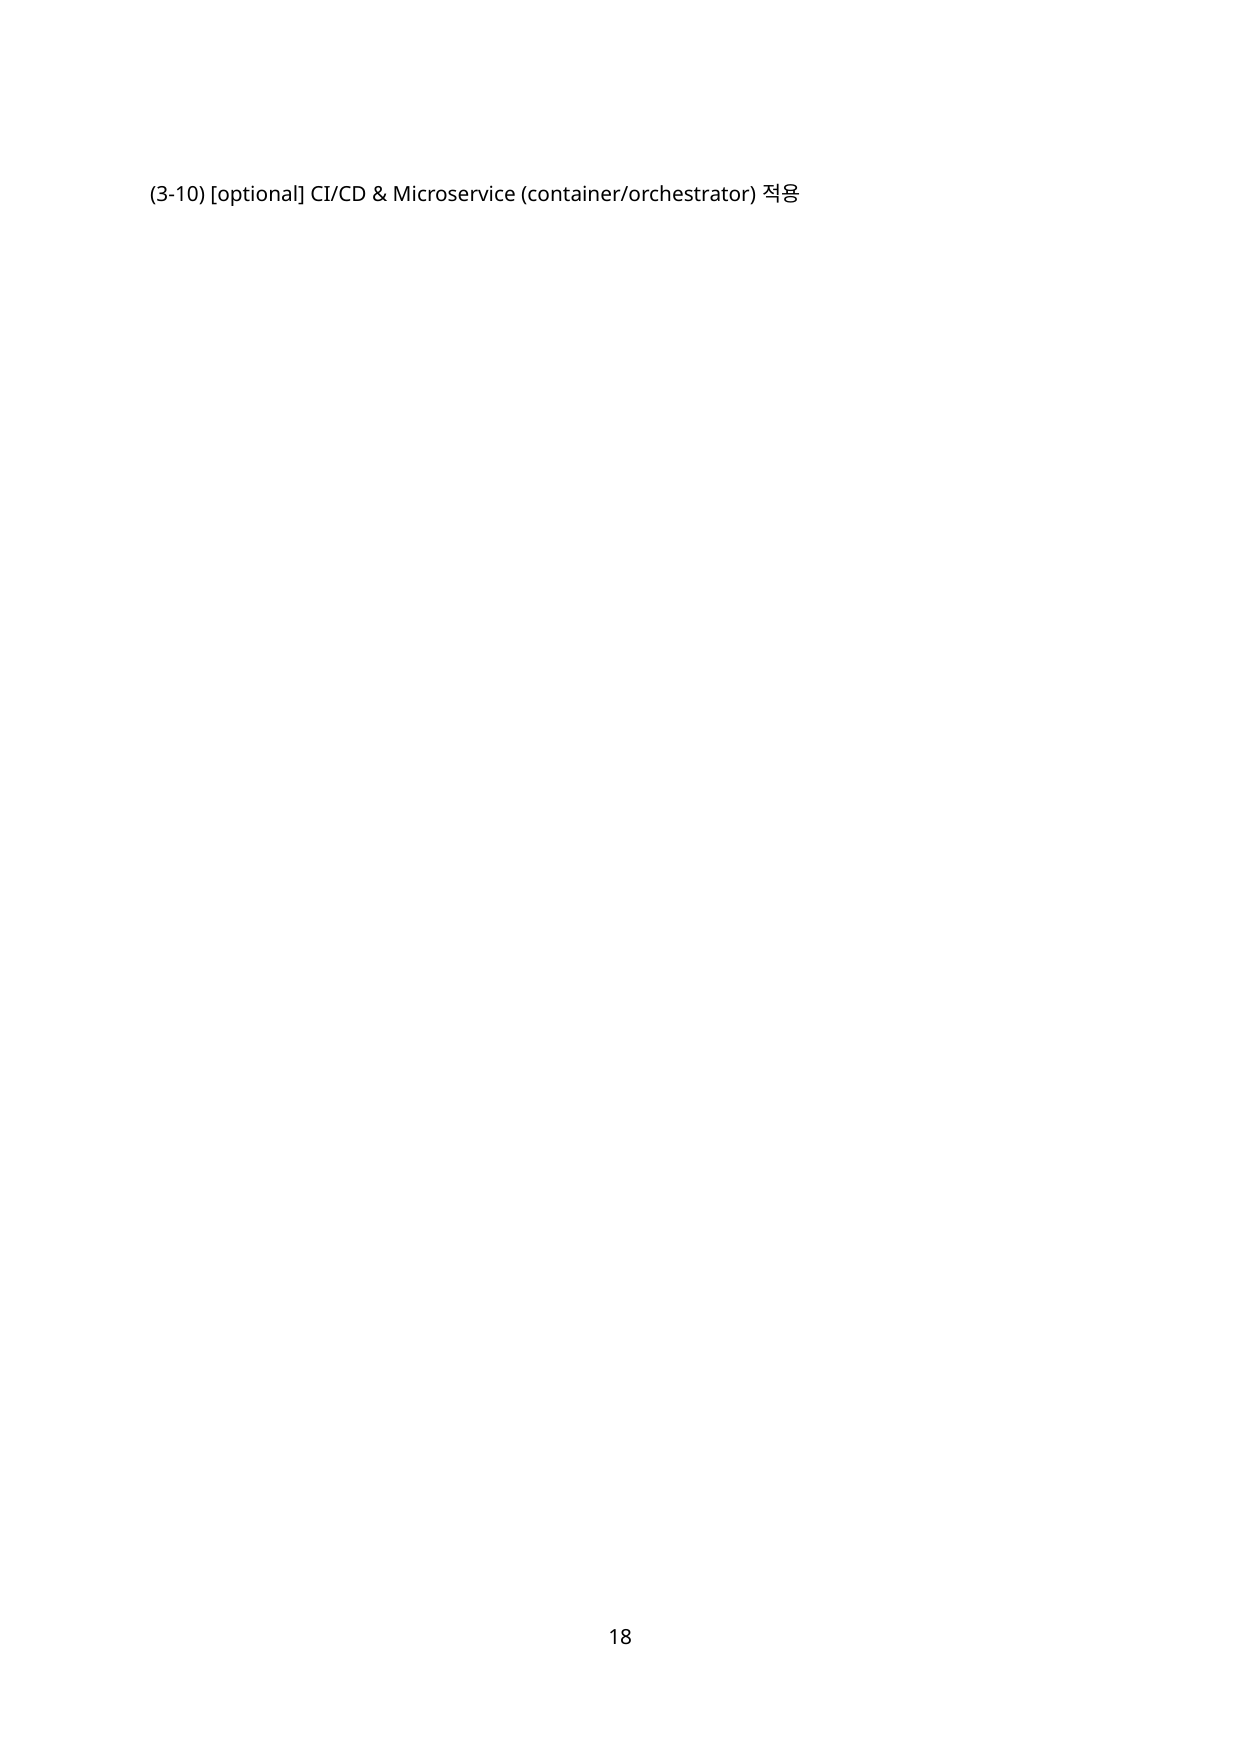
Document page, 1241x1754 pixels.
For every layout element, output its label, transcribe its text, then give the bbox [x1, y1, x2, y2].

text (3-10) [optional] CI/CD & Microservice (container/orchestrator) 적용 [150, 177, 1090, 207]
